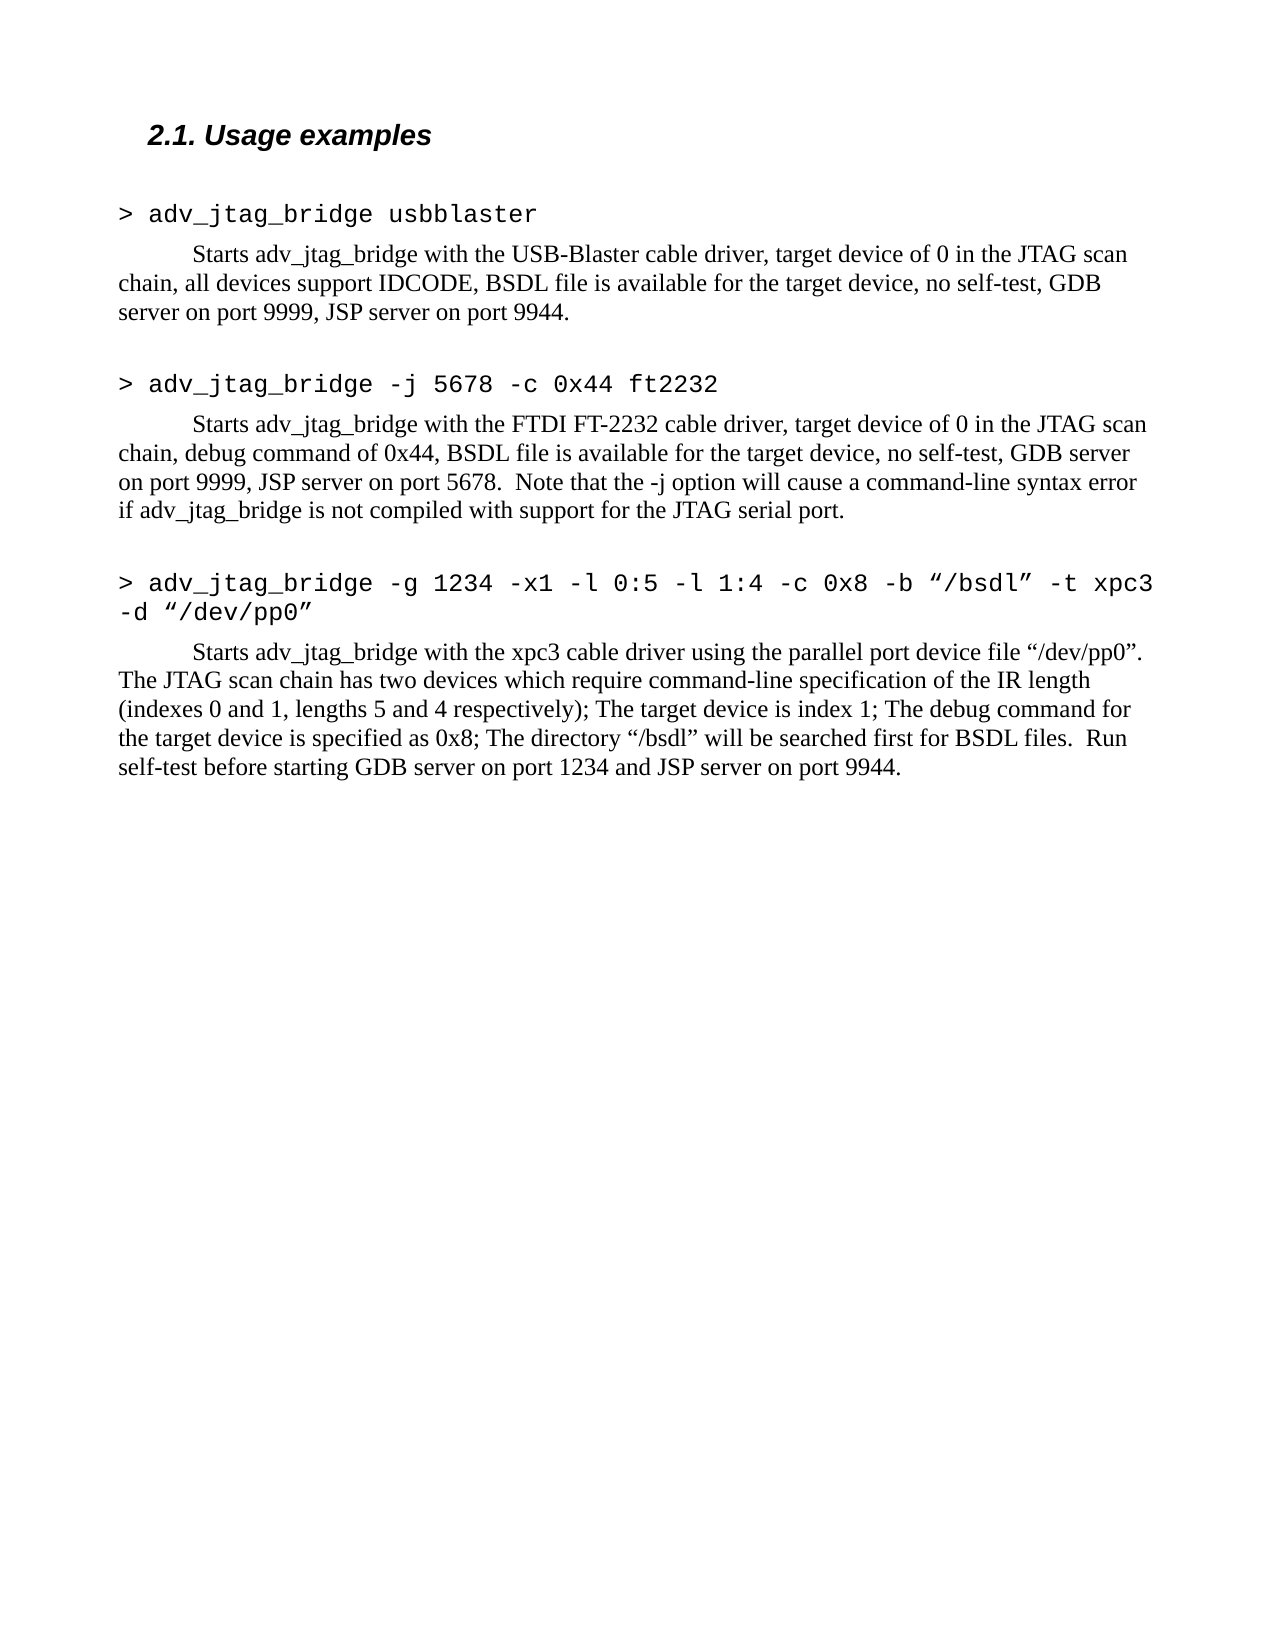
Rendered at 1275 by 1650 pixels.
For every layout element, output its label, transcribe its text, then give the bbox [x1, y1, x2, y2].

text Starts adv_jtag_bridge with the xpc3 cable driver using the parallel port device file “/dev/pp0”. The JTAG scan chain has two devices which require command-line specification of the IR length (indexes 0 and 1, lengths 5 and 4 respectively); The target device is index 1; The debug command for the target device is specified as 0x8; The directory “/bsdl” will be searched first for BSDL files. Run self-test before starting GDB server on port 1234 and JSP server on port 9944. [118, 637, 1157, 780]
text Starts adv_jtag_bridge with the FTDI FT-2232 cable driver, target device of 0 in the JTAG scan chain, debug command of 0x44, BSDL file is available for the target device, no self-test, GDB server on port 9999, JSP server on port 5678. Note that the -j option will cause a command-line syntax error if adv_jtag_bridge is not compiled with support for the JTAG serial port. [118, 409, 1157, 524]
text Starts adv_jtag_bridge with the USB-Blaster cable driver, target device of 0 in the JTAG scan chain, all devices support IDCODE, BSDL file is available for the target device, no self-test, GDB server on port 9999, JSP server on port 9944. [118, 239, 1157, 325]
text > adv_jtag_bridge -g 1234 -x1 -l 0:5 -l 1:4 -c 0x8 -b “/bsdl” -t xpc3 -d “/dev/pp0” [118, 571, 1157, 628]
text > adv_jtag_bridge -j 5678 -c 0x44 ft2232 [118, 372, 1157, 400]
text > adv_jtag_bridge usbblaster [118, 202, 1157, 230]
subtitle Usage examples [148, 118, 1157, 152]
